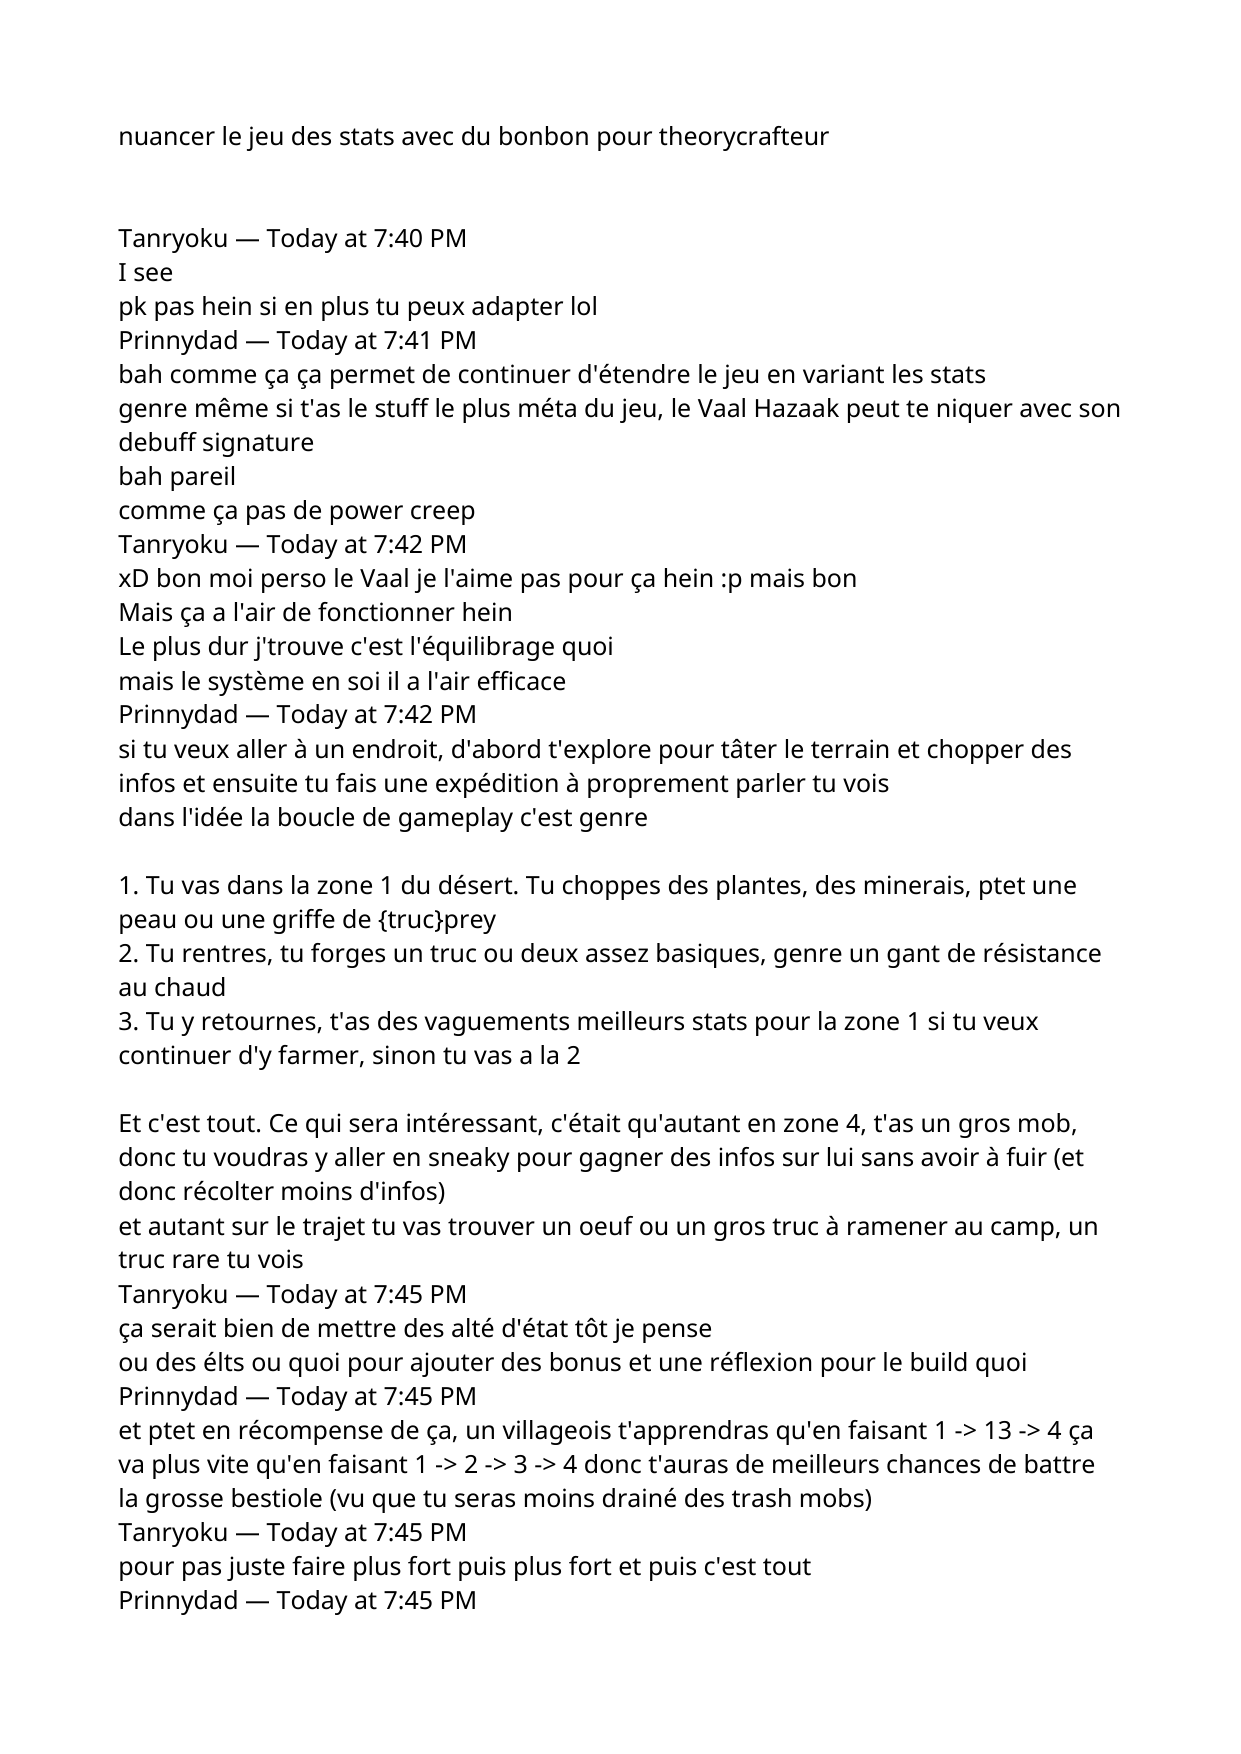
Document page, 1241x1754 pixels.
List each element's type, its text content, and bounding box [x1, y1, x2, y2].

text I see [118, 254, 1122, 288]
text xD bon moi perso le Vaal je l'aime pas pour ça hein :p mais bon [118, 561, 1122, 595]
text Le plus dur j'trouve c'est l'équilibrage quoi [118, 629, 1122, 663]
text Tanryoku — Today at 7:45 PM [118, 1515, 1122, 1549]
text comme ça pas de power creep [118, 493, 1122, 527]
text bah pareil [118, 459, 1122, 493]
text Tanryoku — Today at 7:45 PM [118, 1276, 1122, 1310]
text bah comme ça ça permet de continuer d'étendre le jeu en variant les stats [118, 357, 1122, 391]
text 2. Tu rentres, tu forges un truc ou deux assez basiques, genre un gant de résistance au chaud [118, 936, 1122, 1004]
text genre même si t'as le stuff le plus méta du jeu, le Vaal Hazaak peut te niquer avec son debuff signature [118, 391, 1122, 459]
text 1. Tu vas dans la zone 1 du désert. Tu choppes des plantes, des minerais, ptet une peau ou une griffe de {truc}prey [118, 867, 1122, 936]
text pk pas hein si en plus tu peux adapter lol [118, 288, 1122, 322]
text Prinnydad — Today at 7:41 PM [118, 322, 1122, 357]
text Tanryoku — Today at 7:40 PM [118, 220, 1122, 254]
text nuancer le jeu des stats avec du bonbon pour theorycrafteur [118, 118, 1122, 220]
text si tu veux aller à un endroit, d'abord t'explore pour tâter le terrain et chopper des infos et ensuite tu fais une expédition à proprement parler tu vois [118, 731, 1122, 799]
text ou des élts ou quoi pour ajouter des bonus et une réflexion pour le build quoi [118, 1344, 1122, 1378]
text Et c'est tout. Ce qui sera intéressant, c'était qu'autant en zone 4, t'as un gros mob, donc tu voudras y aller en sneaky pour gagner des infos sur lui sans avoir à fuir (et donc récolter moins d'infos) [118, 1106, 1122, 1208]
text Mais ça a l'air de fonctionner hein [118, 595, 1122, 629]
text Prinnydad — Today at 7:45 PM [118, 1583, 1122, 1617]
text et autant sur le trajet tu vas trouver un oeuf ou un gros truc à ramener au camp, un truc rare tu vois [118, 1208, 1122, 1276]
text Tanryoku — Today at 7:42 PM [118, 527, 1122, 561]
text et ptet en récompense de ça, un villageois t'apprendras qu'en faisant 1 -> 13 -> 4 ça va plus vite qu'en faisant 1 -> 2 -> 3 -> 4 donc t'auras de meilleurs chances de battre la grosse bestiole (vu que tu seras moins drainé des trash mobs) [118, 1412, 1122, 1515]
text Prinnydad — Today at 7:45 PM [118, 1378, 1122, 1412]
text 3. Tu y retournes, t'as des vaguements meilleurs stats pour la zone 1 si tu veux continuer d'y farmer, sinon tu vas a la 2 [118, 1004, 1122, 1072]
text ça serait bien de mettre des alté d'état tôt je pense [118, 1310, 1122, 1344]
text dans l'idée la boucle de gameplay c'est genre [118, 799, 1122, 833]
text mais le système en soi il a l'air efficace [118, 663, 1122, 697]
text Prinnydad — Today at 7:42 PM [118, 697, 1122, 731]
text pour pas juste faire plus fort puis plus fort et puis c'est tout [118, 1549, 1122, 1583]
